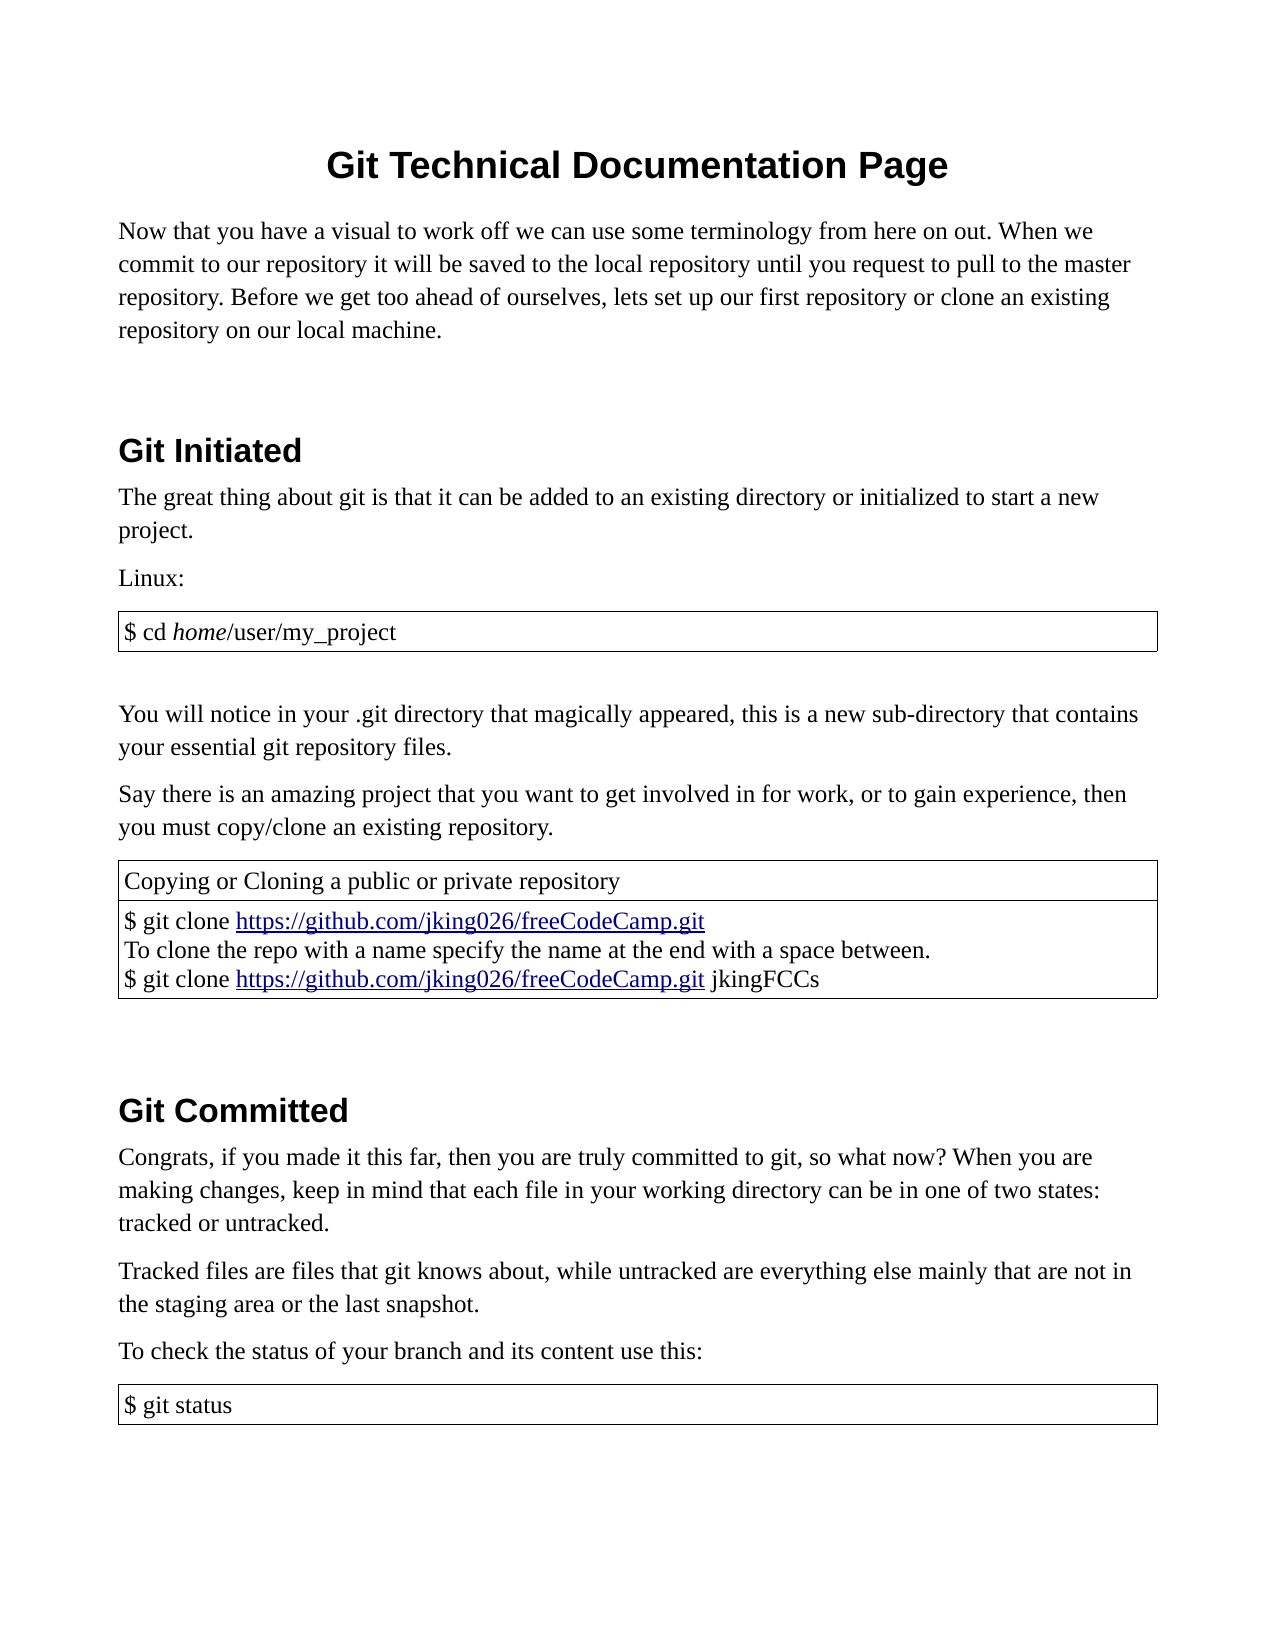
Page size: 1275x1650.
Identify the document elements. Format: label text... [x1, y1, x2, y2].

text You will notice in your .git directory that magically appeared, this is a new sub-directory that contains your essential git repository files. [118, 699, 1157, 761]
table_header Copying or Cloning a public or private repository [119, 861, 1157, 900]
text Now that you have a visual to work off we can use some terminology from here on out. When we commit to our repository it will be saved to the local repository until you request to pull to the master repository. Before we get too ahead of ourselves, lets set up our first repository or clone an existing repository on our local machine. [118, 216, 1157, 344]
text The great thing about git is that it can be added to an existing directory or initialized to start a new project. [118, 482, 1157, 544]
subtitle Git Committed [118, 1091, 1157, 1130]
subtitle Git Initiated [118, 431, 1157, 470]
table_header $ git status [119, 1385, 1157, 1424]
text Tracked files are files that git knows about, while untracked are everything else mainly that are not in the staging area or the last snapshot. [118, 1256, 1157, 1318]
text Say there is an amazing project that you want to get involved in for work, or to gain experience, then you must copy/clone an existing repository. [118, 779, 1157, 841]
table_header $ cd home/user/my_project [119, 612, 1157, 651]
text To check the status of your branch and its content use this: [118, 1336, 1157, 1365]
text Linux: [118, 563, 1157, 592]
table_cell $ git clone https://github.com/jking026/freeCodeCamp.git To clone the repo with a name specify the name at the end with a space between. $ git clone https://github.com/jking026/freeCodeCamp.git jkingFCCs [119, 901, 1157, 998]
text Congrats, if you made it this far, then you are truly committed to git, so what now? When you are making changes, keep in mind that each file in your working directory can be in one of two states: tracked or untracked. [118, 1142, 1157, 1237]
